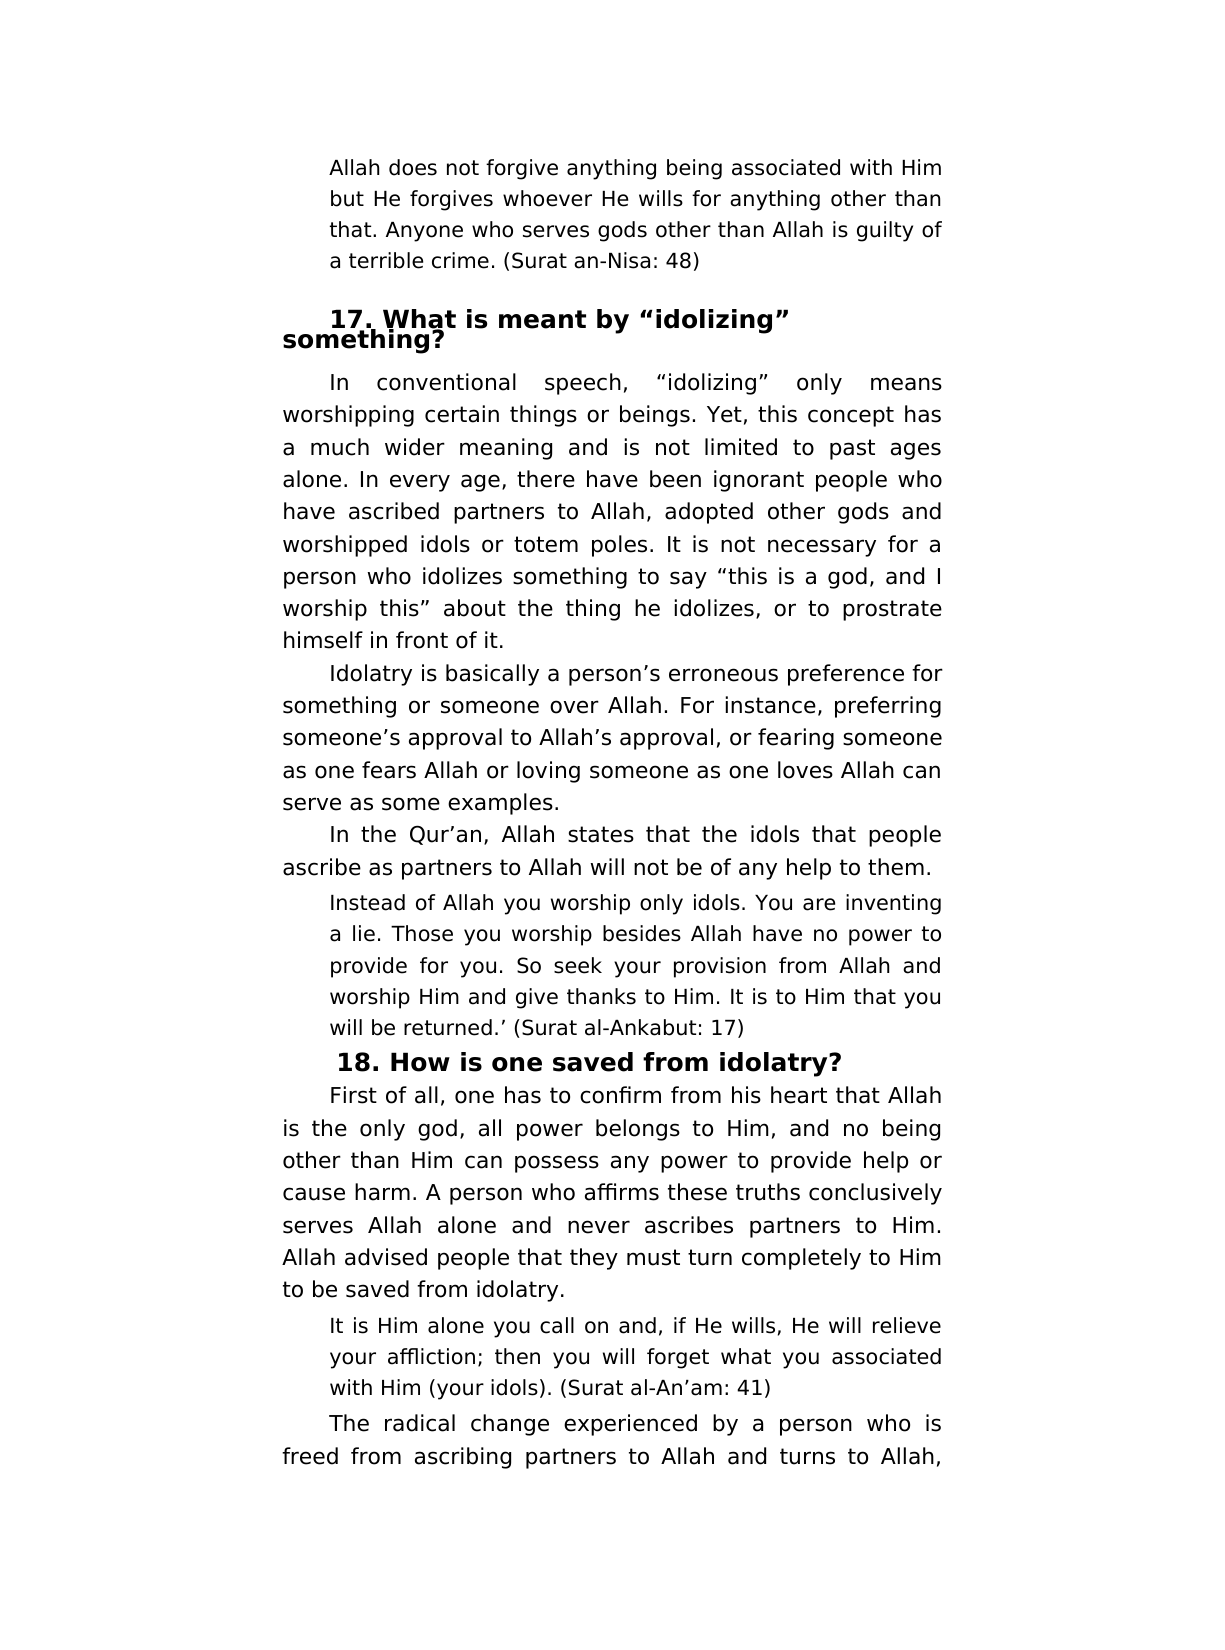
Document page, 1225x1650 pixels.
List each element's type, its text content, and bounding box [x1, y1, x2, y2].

text The radical change experienced by a person who is freed from ascribing partners to Allah and turns to Allah, [282, 1406, 943, 1471]
text Idolatry is basically a person’s erroneous preference for something or someone over Allah. For instance, preferring someone’s approval to Allah’s approval, or fearing someone as one fears Allah or loving someone as one loves Allah can serve as some examples. [282, 655, 943, 817]
text 18. How is one saved from idolatry? [282, 1046, 943, 1078]
text In the Qur’an, Allah states that the idols that people ascribe as partners to Allah will not be of any help to them. [282, 817, 943, 881]
text First of all, one has to confirm from his heart that Allah is the only god, all power belongs to Him, and no being other than Him can possess any power to provide help or cause harm. A person who affirms these truths conclusively serves Allah alone and never ascribes partners to Him. Allah advised people that they must turn completely to Him to be saved from idolatry. [282, 1078, 943, 1304]
text 17. What is meant by “idolizing” something? [282, 311, 943, 353]
text It is Him alone you call on and, if He wills, He will relieve your affliction; then you will forget what you associated with Him (your idols). (Surat al-An’am: 41) [329, 1308, 943, 1402]
text Allah does not forgive anything being associated with Him but He forgives whoever He wills for anything other than that. Anyone who serves gods other than Allah is guilty of a terrible crime. (Surat an-Nisa: 48) [329, 150, 943, 275]
text Instead of Allah you worship only idols. You are inventing a lie. Those you worship besides Allah have no power to provide for you. So seek your provision from Allah and worship Him and give thanks to Him. It is to Him that you will be returned.’ (Surat al-Ankabut: 17) [329, 886, 943, 1042]
text In conventional speech, “idolizing” only means worshipping certain things or beings. Yet, this concept has a much wider meaning and is not limited to past ages alone. In every age, there have been ignorant people who have ascribed partners to Allah, adopted other gods and worshipped idols or totem poles. It is not necessary for a person who idolizes something to say “this is a god, and I worship this” about the thing he idolizes, or to prostrate himself in front of it. [282, 365, 943, 655]
